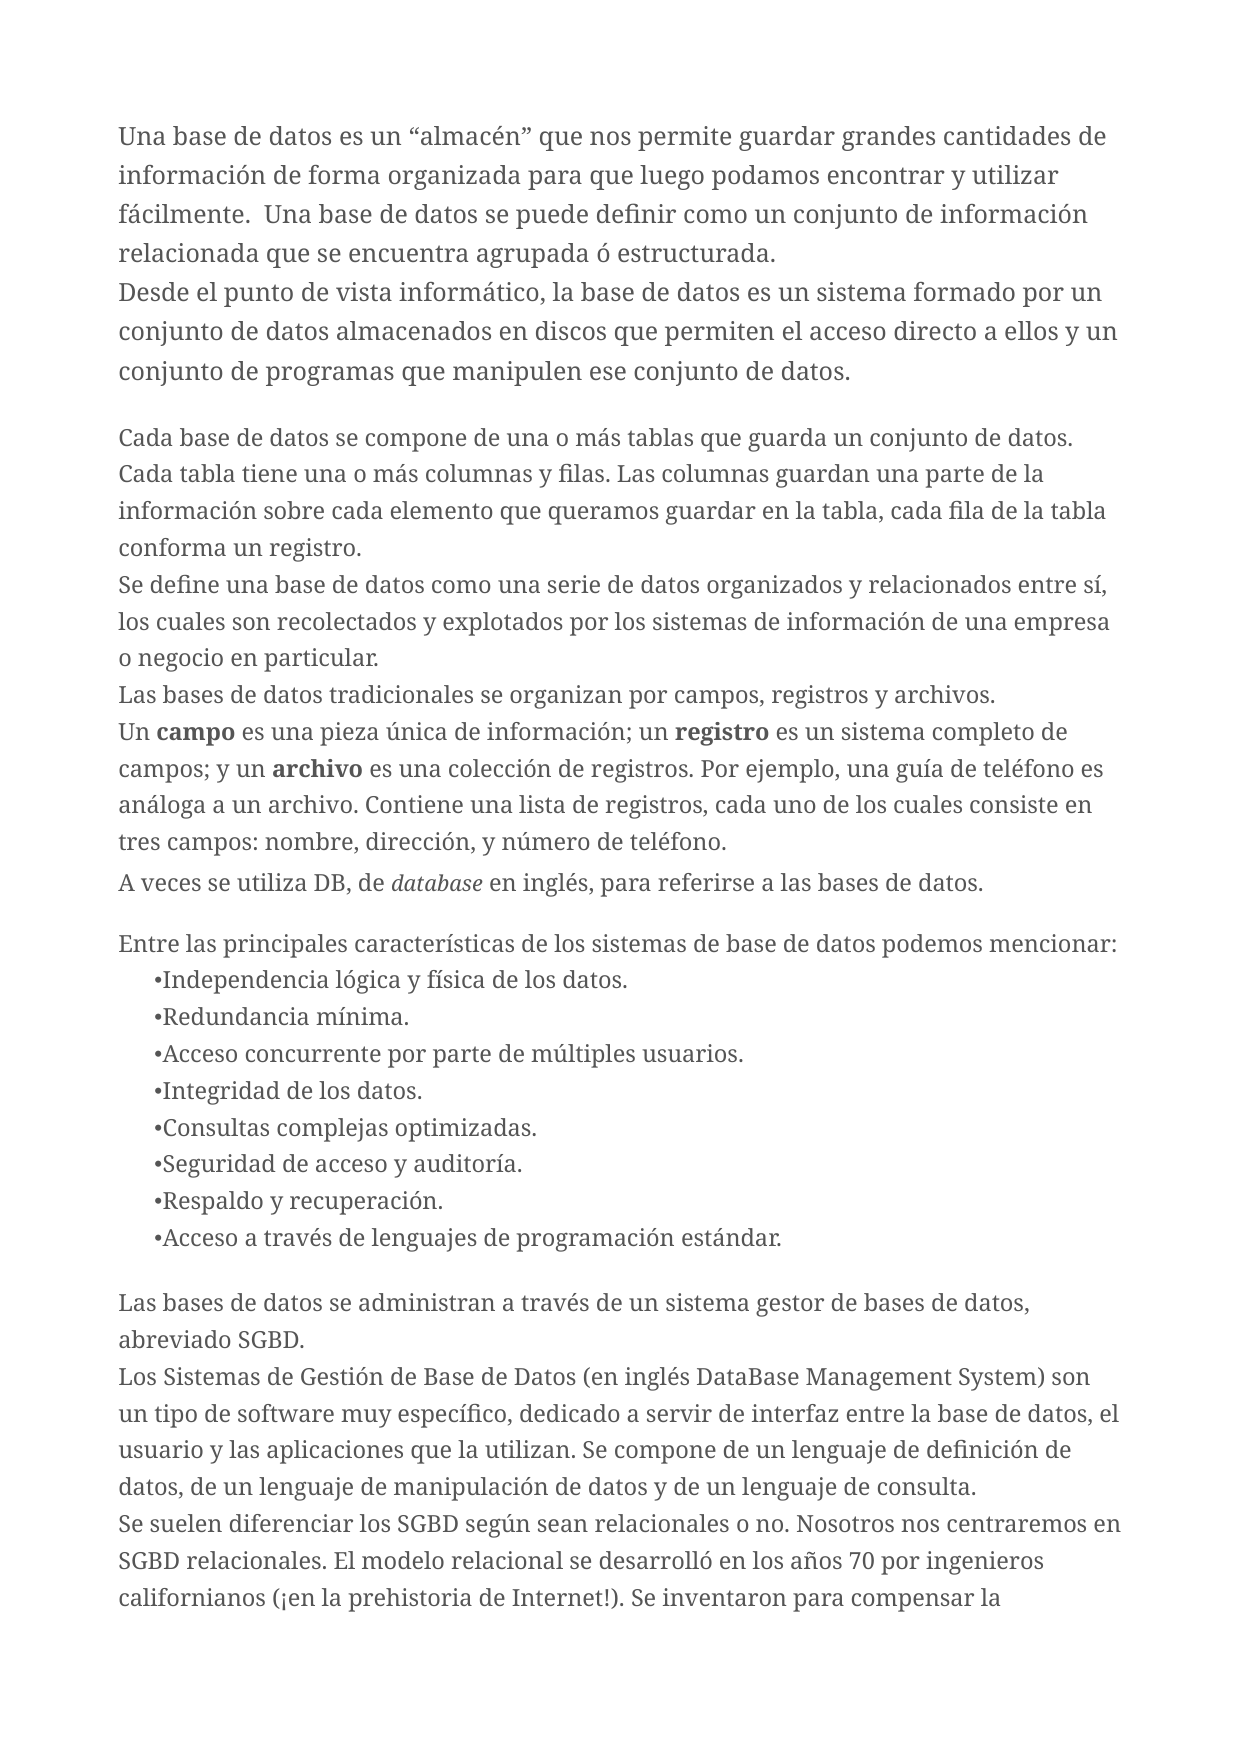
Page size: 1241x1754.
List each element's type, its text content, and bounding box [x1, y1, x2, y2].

text Las bases de datos se administran a través de un sistema gestor de bases de datos, abreviado SGBD. [118, 1287, 1122, 1355]
list Consultas complejas optimizadas. [126, 1111, 1114, 1143]
text Cada base de datos se compone de una o más tablas que guarda un conjunto de datos. Cada tabla tiene una o más columnas y filas. Las columnas guardan una parte de la información sobre cada elemento que queramos guardar en la tabla, cada fila de la tabla conforma un registro. [118, 421, 1122, 563]
text Las bases de datos tradicionales se organizan por campos, registros y archivos. Un campo es una pieza única de información; un registro es un sistema completo de campos; y un archivo es una colección de registros. Por ejemplo, una guía de teléfono es análoga a un archivo. Contiene una lista de registros, cada uno de los cuales consiste en tres campos: nombre, dirección, y número de teléfono. [118, 678, 1122, 857]
text Se suelen diferenciar los SGBD según sean relacionales o no. Nosotros nos centraremos en SGBD relacionales. El modelo relacional se desarrolló en los años 70 por ingenieros californianos (¡en la prehistoria de Internet!). Se inventaron para compensar la [118, 1507, 1122, 1613]
text Una base de datos es un “almacén” que nos permite guardar grandes cantidades de información de forma organizada para que luego podamos encontrar y utilizar fácilmente. Una base de datos se puede definir como un conjunto de información relacionada que se encuentra agrupada ó estructurada. [118, 118, 1122, 270]
text A veces se utiliza DB, de database en inglés, para referirse a las bases de datos. [118, 862, 1122, 898]
list Seguridad de acceso y auditoría. [126, 1148, 1114, 1179]
list Redundancia mínima. [126, 1001, 1114, 1032]
list Acceso concurrente por parte de múltiples usuarios. [126, 1037, 1114, 1069]
list Acceso a través de lenguajes de programación estándar. [126, 1221, 1114, 1253]
text Se define una base de datos como una serie de datos organizados y relacionados entre sí, los cuales son recolectados y explotados por los sistemas de información de una empresa o negocio en particular. [118, 568, 1122, 674]
list Independencia lógica y física de los datos. [126, 964, 1114, 996]
list Respaldo y recuperación. [126, 1184, 1114, 1216]
list Integridad de los datos. [126, 1074, 1114, 1106]
text Los Sistemas de Gestión de Base de Datos (en inglés DataBase Management System) son un tipo de software muy específico, dedicado a servir de interfaz entre la base de datos, el usuario y las aplicaciones que la utilizan. Se compone de un lenguaje de definición de datos, de un lenguaje de manipulación de datos y de un lenguaje de consulta. [118, 1360, 1122, 1502]
text Entre las principales características de los sistemas de base de datos podemos mencionar: [118, 927, 1122, 959]
text Desde el punto de vista informático, la base de datos es un sistema formado por un conjunto de datos almacenados en discos que permiten el acceso directo a ellos y un conjunto de programas que manipulen ese conjunto de datos. [118, 275, 1122, 387]
